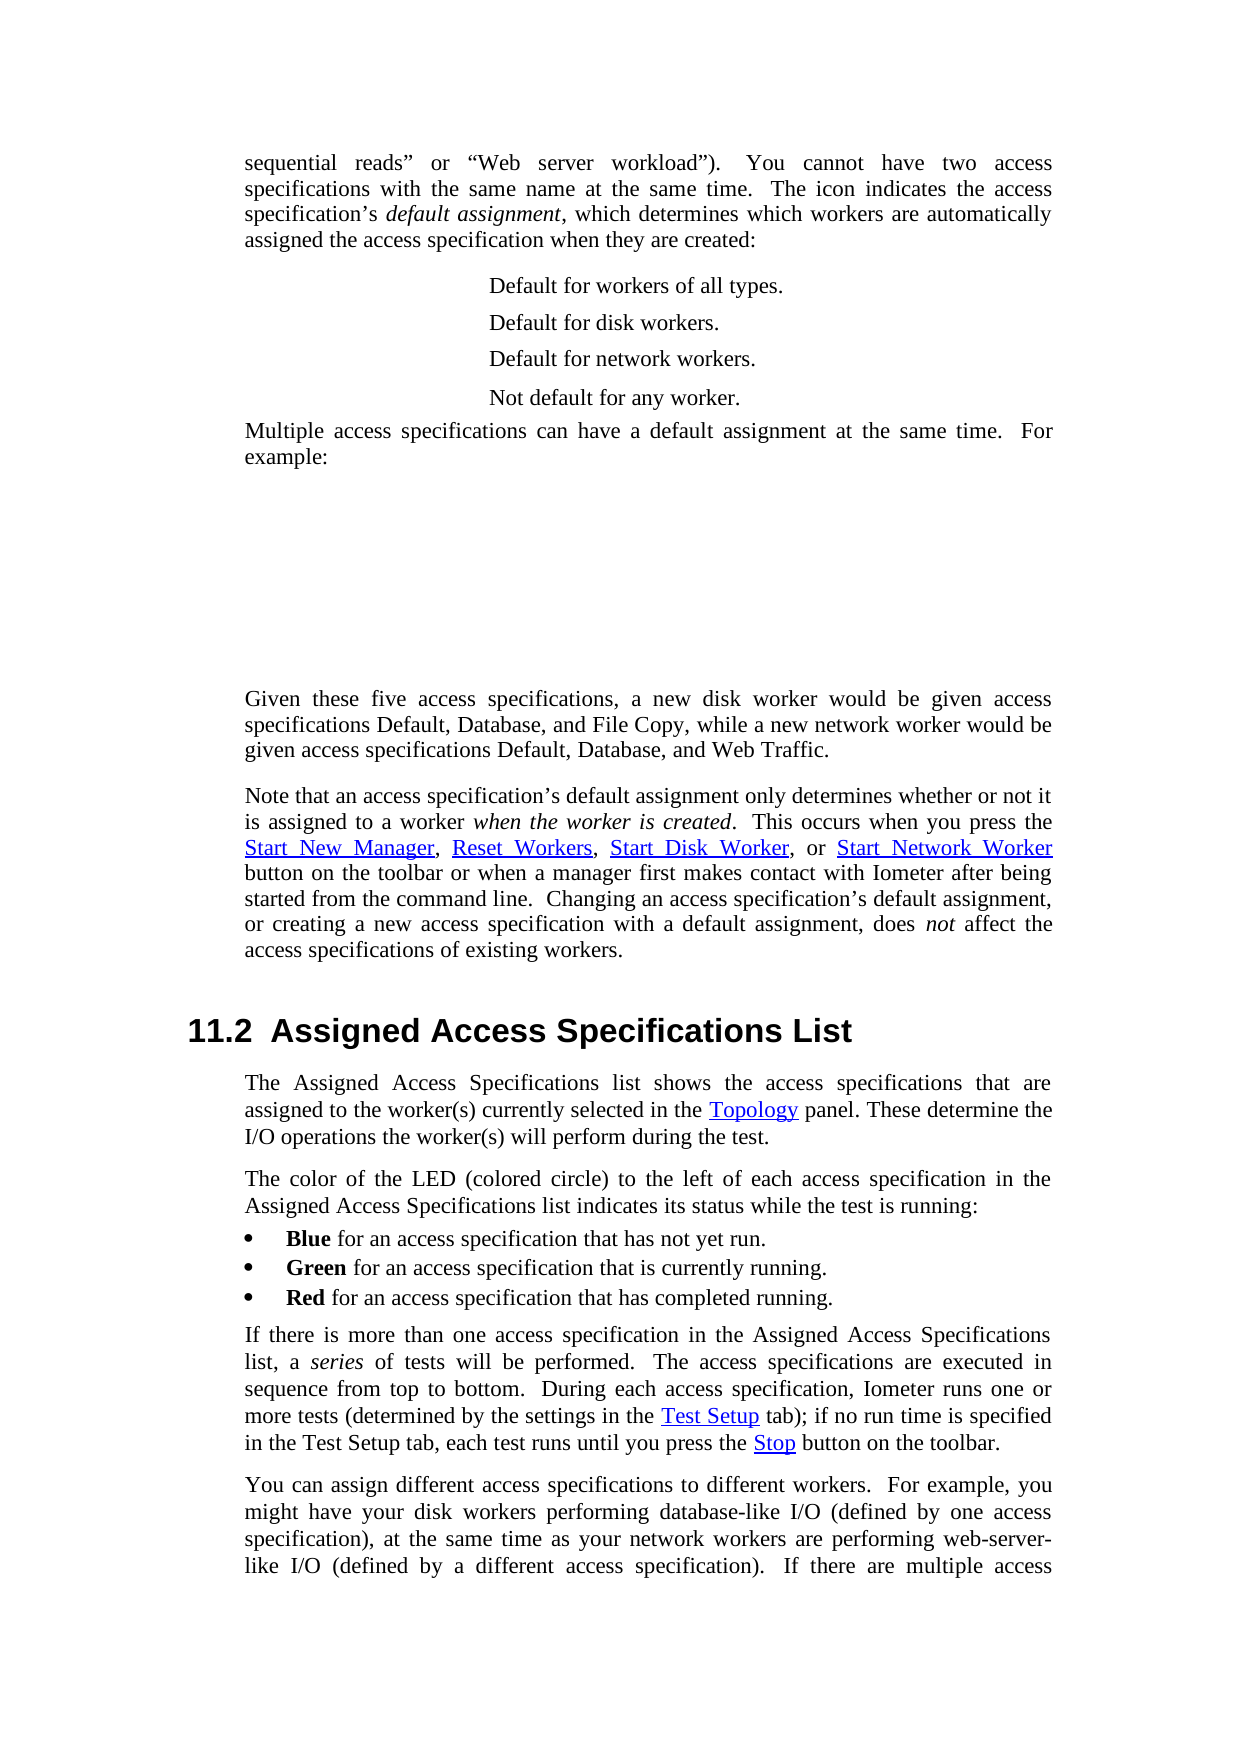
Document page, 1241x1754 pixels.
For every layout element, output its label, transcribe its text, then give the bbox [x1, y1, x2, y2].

text The color of the LED (colored circle) to the left of each access specification in the Assigned Access Specifications list indicates its status while the test is running: [244, 1164, 1053, 1218]
text The Assigned Access Specifications list shows the access specifications that are assigned to the worker(s) currently selected in the Topology panel. These determine the I/O operations the worker(s) will perform during the test. [244, 1068, 1053, 1149]
table_cell [244, 376, 489, 410]
text Note that an access specification’s default assignment only determines whether or not it is assigned to a worker when the worker is created. This occurs when you press the Start New Manager, Reset Workers, Start Disk Worker, or Start Network Worker button on the toolbar or when a manager first makes contact with Iometer after being started from the command line. Changing an access specification’s default assignment, or creating a new access specification with a default assignment, does not affect the access specifications of existing workers. [244, 783, 1053, 962]
text  Green for an access specification that is currently running. [244, 1254, 1053, 1281]
text Given these five access specifications, a new disk worker would be given access specifications Default, Database, and File Copy, while a new network worker would be given access specifications Default, Database, and Web Traffic. [244, 686, 1053, 762]
text sequential reads” or “Web server workload”). You cannot have two access specifications with the same name at the same time. The icon indicates the access specification’s default assignment, which determines which workers are automatically assigned the access specification when they are created: [244, 150, 1053, 252]
text You can assign different access specifications to different workers. For example, you might have your disk workers performing database-like I/O (defined by one access specification), at the same time as your network workers are performing web-server-like I/O (defined by a different access specification). If there are multiple access [244, 1470, 1053, 1579]
table_cell [244, 338, 489, 376]
subtitle 11.2 Assigned Access Specifications List [187, 1012, 1053, 1049]
text If there is more than one access specification in the Assigned Access Specifications list, a series of tests will be performed. The access specifications are executed in sequence from top to bottom. During each access specification, Iometer runs one or more tests (determined by the settings in the Test Setup tab); if no run time is specified in the Test Setup tab, each test runs until you press the Stop button on the toolbar. [244, 1320, 1053, 1456]
table_header [244, 265, 489, 301]
text Multiple access specifications can have a default assignment at the same time. For example: [244, 418, 1053, 469]
table_cell Default for network workers. [489, 338, 1064, 376]
table_cell [244, 301, 489, 338]
table_cell Default for disk workers. [489, 301, 1064, 338]
table_cell Not default for any worker. [489, 376, 1064, 410]
text  Red for an access specification that has completed running. [244, 1283, 1053, 1310]
text  Blue for an access specification that has not yet run. [244, 1224, 1053, 1252]
table_header Default for workers of all types. [489, 265, 1064, 301]
